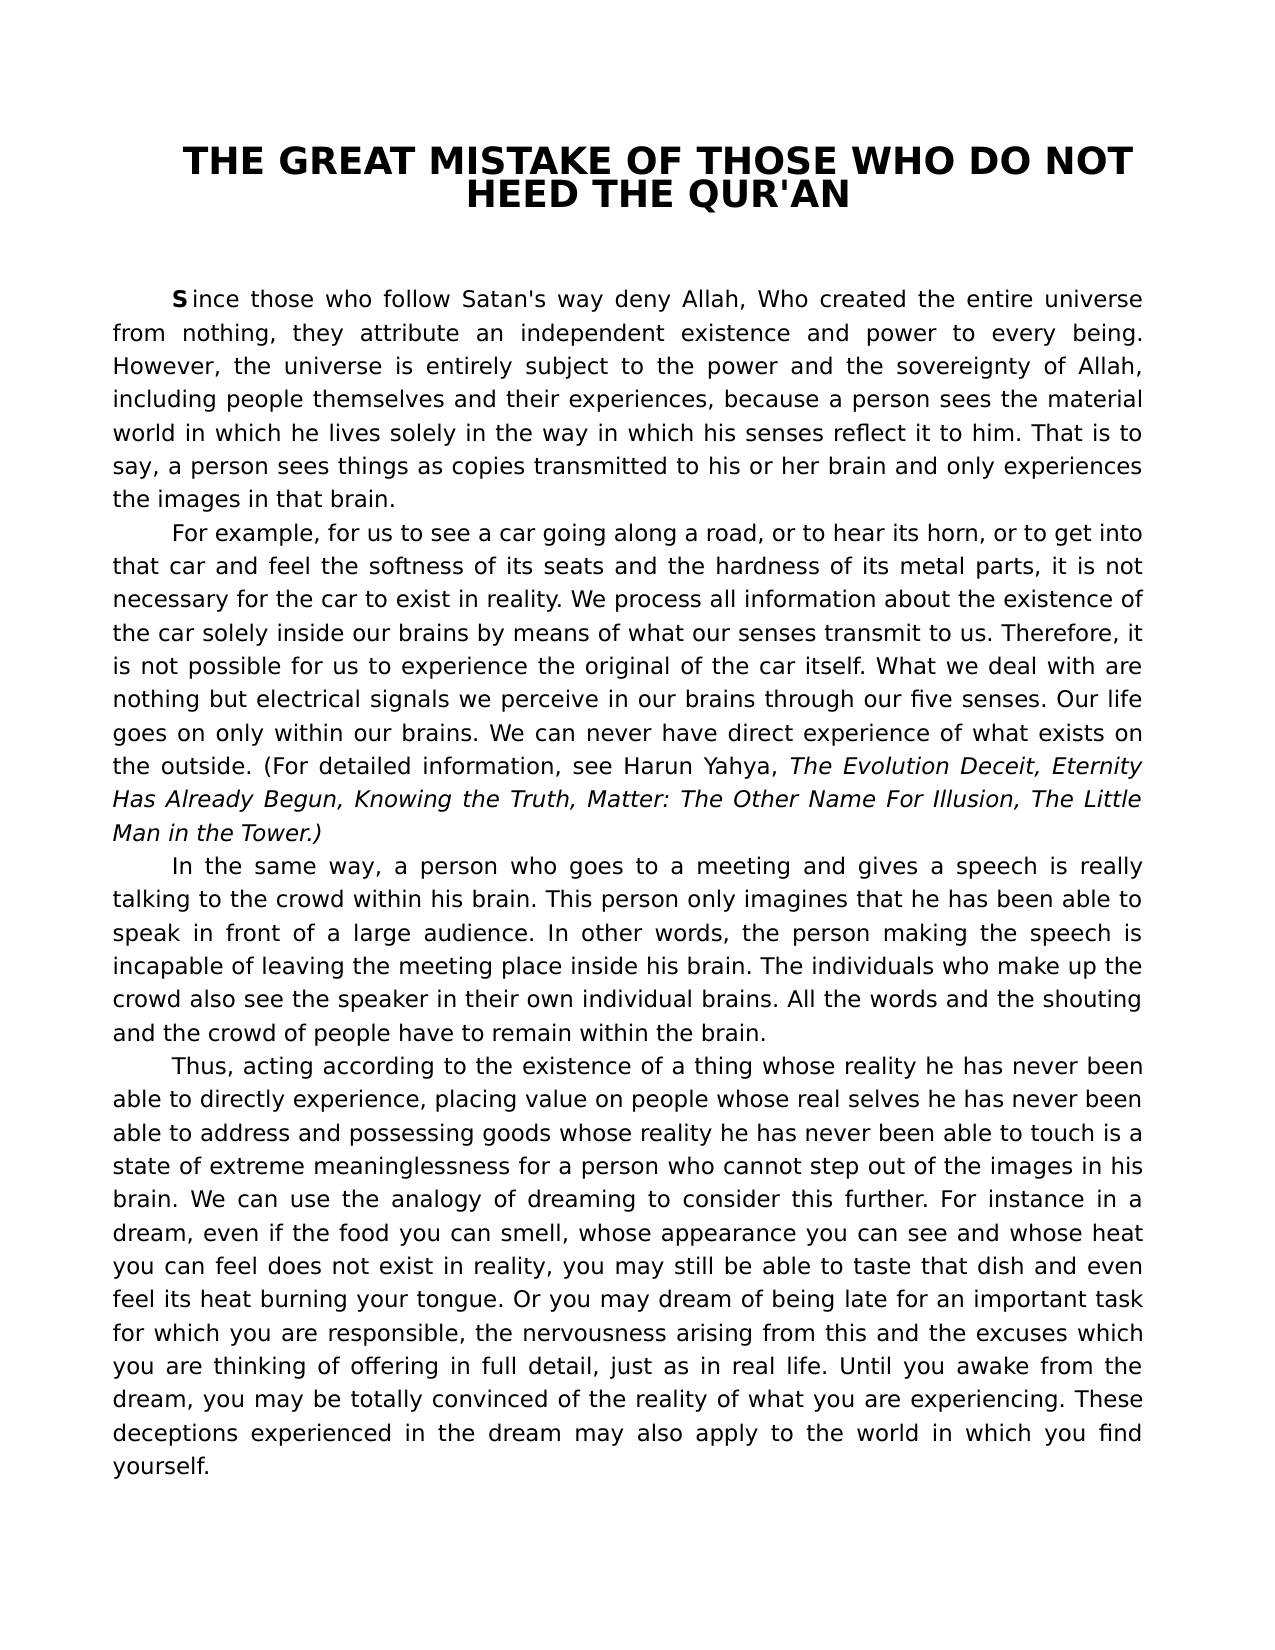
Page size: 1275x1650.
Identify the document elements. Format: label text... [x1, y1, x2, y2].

text In the same way, a person who goes to a meeting and gives a speech is really talking to the crowd within his brain. This person only imagines that he has been able to speak in front of a large audience. In other words, the person making the speech is incapable of leaving the meeting place inside his brain. The individuals who make up the crowd also see the speaker in their own individual brains. All the words and the shouting and the crowd of people have to remain within the brain. [112, 848, 1145, 1048]
text For example, for us to see a car going along a road, or to hear its horn, or to get into that car and feel the softness of its seats and the hardness of its metal parts, it is not necessary for the car to exist in reality. We process all information about the existence of the car solely inside our brains by means of what our senses transmit to us. Therefore, it is not possible for us to experience the original of the car itself. What we deal with are nothing but electrical signals we perceive in our brains through our five senses. Our life goes on only within our brains. We can never have direct experience of what exists on the outside. (For detailed information, see Harun Yahya, The Evolution Deceit, Eternity Has Already Begun, Knowing the Truth, Matter: The Other Name For Illusion, The Little Man in the Tower.) [112, 514, 1145, 848]
text Since those who follow Satan's way deny Allah, Who created the entire universe from nothing, they attribute an independent existence and power to every being. However, the universe is entirely subject to the power and the sovereignty of Allah, including people themselves and their experiences, because a person sees the material world in which he lives solely in the way in which his senses reflect it to him. That is to say, a person sees things as copies transmitted to his or her brain and only experiences the images in that brain. [112, 281, 1145, 514]
text Thus, acting according to the existence of a thing whose reality he has never been able to directly experience, placing value on people whose real selves he has never been able to address and possessing goods whose reality he has never been able to touch is a state of extreme meaninglessness for a person who cannot step out of the images in his brain. We can use the analogy of dreaming to consider this further. For instance in a dream, even if the food you can smell, whose appearance you can see and whose heat you can feel does not exist in reality, you may still be able to taste that dish and even feel its heat burning your tongue. Or you may dream of being late for an important task for which you are responsible, the nervousness arising from this and the excuses which you are thinking of offering in full detail, just as in real life. Until you awake from the dream, you may be totally convinced of the reality of what you are experiencing. These deceptions experienced in the dream may also apply to the world in which you find yourself. [112, 1048, 1145, 1481]
text THE GREAT MISTAKE OF THOSE WHO DO NOT HEED THE QUR'AN [172, 148, 1145, 214]
